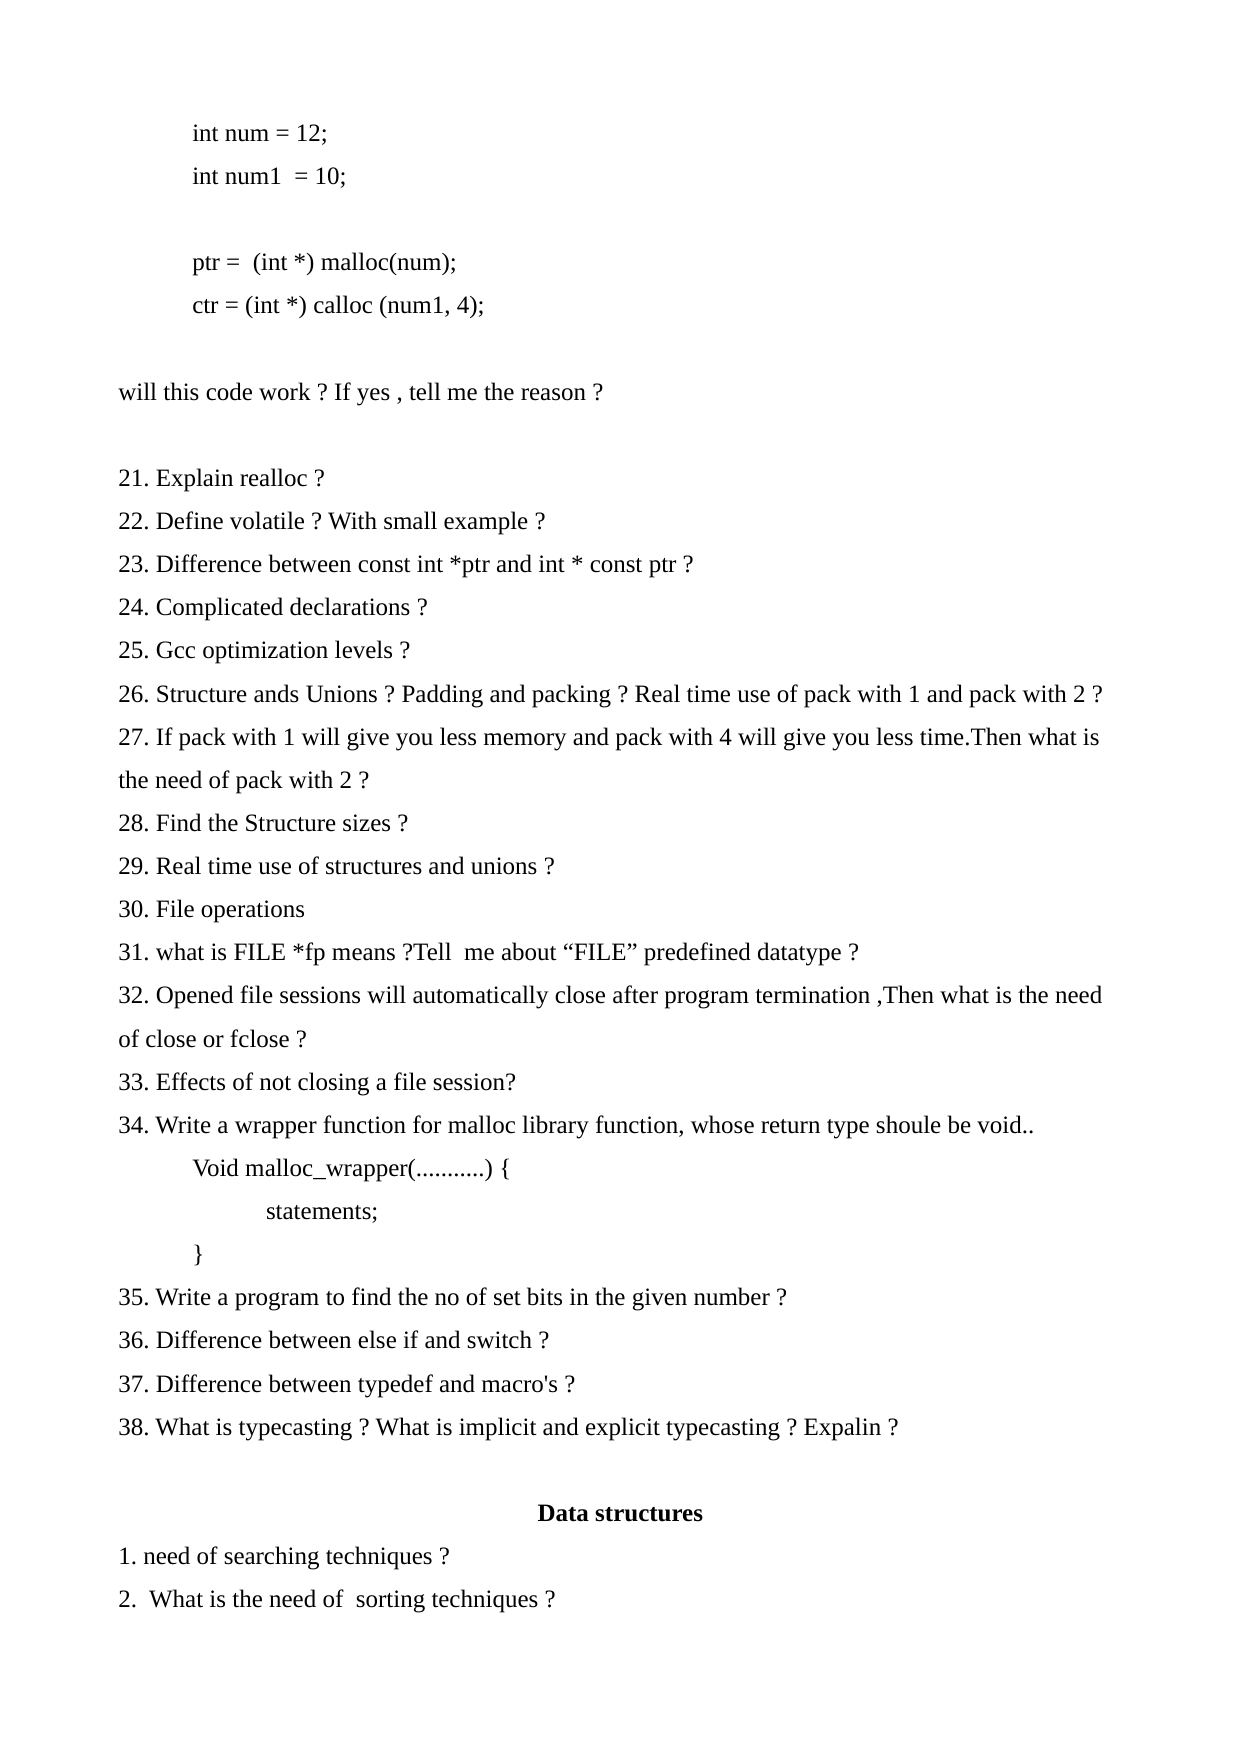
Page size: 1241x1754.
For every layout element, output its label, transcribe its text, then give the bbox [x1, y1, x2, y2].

text 37. Difference between typedef and macro's ? [118, 1369, 1122, 1397]
text 24. Complicated declarations ? [118, 592, 1122, 621]
text statements; [118, 1196, 1122, 1225]
text 36. Difference between else if and switch ? [118, 1326, 1122, 1354]
text 33. Effects of not closing a file session? [118, 1067, 1122, 1096]
text 30. File operations [118, 894, 1122, 923]
text 23. Difference between const int *ptr and int * const ptr ? [118, 549, 1122, 578]
text 35. Write a program to find the no of set bits in the given number ? [118, 1282, 1122, 1311]
text 22. Define volatile ? With small example ? [118, 506, 1122, 535]
text 38. What is typecasting ? What is implicit and explicit typecasting ? Expalin ? [118, 1412, 1122, 1441]
text 32. Opened file sessions will automatically close after program termination ,Then what is the need of close or fclose ? [118, 981, 1122, 1052]
text 26. Structure ands Unions ? Padding and packing ? Real time use of pack with 1 and pack with 2 ? [118, 679, 1122, 707]
text 34. Write a wrapper function for malloc library function, whose return type shoule be void.. [118, 1110, 1122, 1139]
text Void malloc_wrapper(...........) { [118, 1153, 1122, 1182]
text will this code work ? If yes , tell me the reason ? [118, 377, 1122, 406]
text 29. Real time use of structures and unions ? [118, 851, 1122, 880]
text } [118, 1239, 1122, 1268]
text ctr = (int *) calloc (num1, 4); [118, 291, 1122, 319]
text 2. What is the need of sorting techniques ? [118, 1584, 1122, 1613]
text 1. need of searching techniques ? [118, 1541, 1122, 1570]
text 25. Gcc optimization levels ? [118, 636, 1122, 664]
text 28. Find the Structure sizes ? [118, 808, 1122, 837]
text int num1 = 10; [118, 161, 1122, 190]
text 27. If pack with 1 will give you less memory and pack with 4 will give you less time.Then what is the need of pack with 2 ? [118, 722, 1122, 794]
text Data structures [118, 1498, 1122, 1527]
text ptr = (int *) malloc(num); [118, 247, 1122, 276]
text 31. what is FILE *fp means ?Tell me about “FILE” predefined datatype ? [118, 937, 1122, 966]
text 21. Explain realloc ? [118, 463, 1122, 492]
text int num = 12; [118, 118, 1122, 147]
